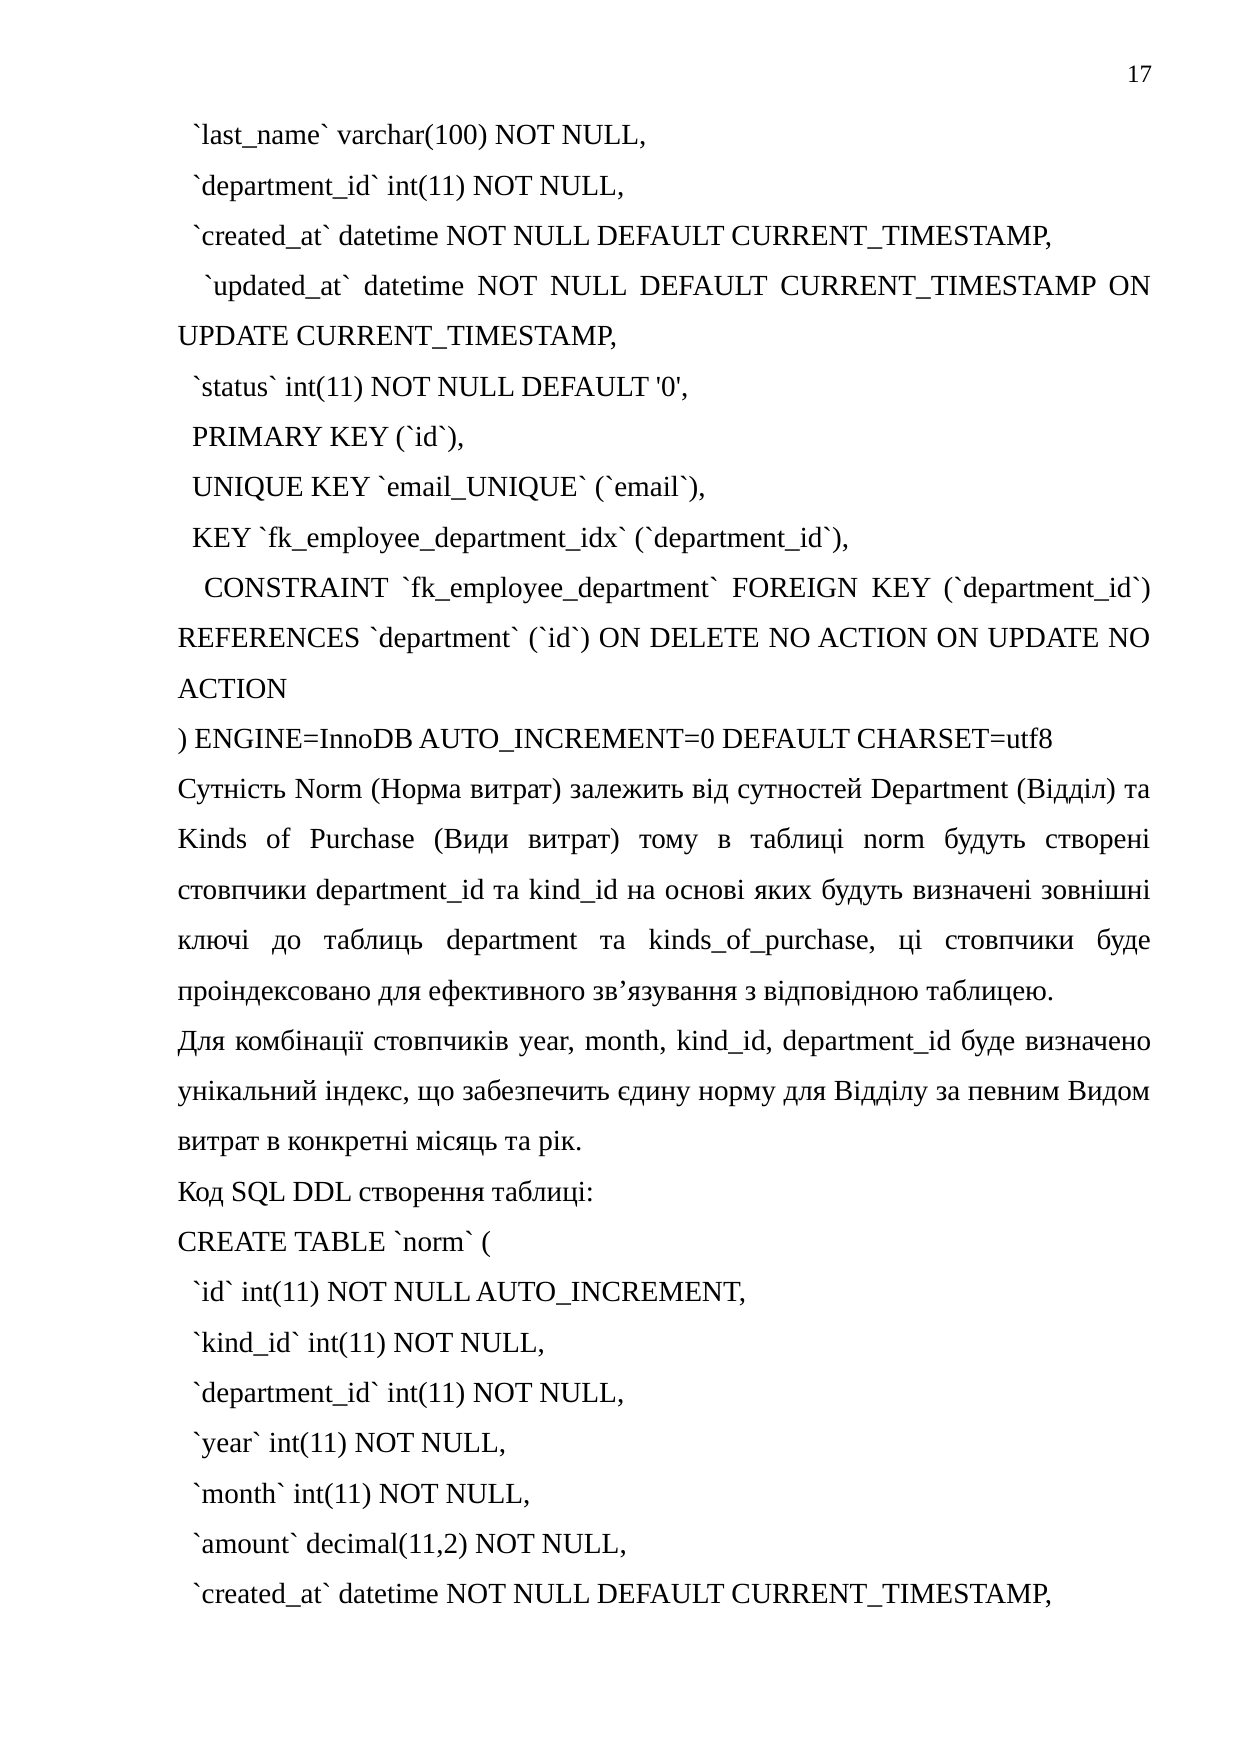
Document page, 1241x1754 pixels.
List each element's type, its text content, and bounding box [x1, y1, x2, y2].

text `id` int(11) NOT NULL AUTO_INCREMENT, [177, 1274, 1152, 1308]
text `department_id` int(11) NOT NULL, [177, 1375, 1152, 1409]
text KEY `fk_employee_department_idx` (`department_id`), [177, 520, 1152, 553]
text `last_name` varchar(100) NOT NULL, [177, 117, 1152, 151]
text `department_id` int(11) NOT NULL, [177, 168, 1152, 201]
text `amount` decimal(11,2) NOT NULL, [177, 1526, 1152, 1559]
text `year` int(11) NOT NULL, [177, 1425, 1152, 1459]
text Для комбінації стовпчиків year, month, kind_id, department_id буде визначено унікальний індекс, що забезпечить єдину норму для Відділу за певним Видом витрат в конкретні місяць та рік. [177, 1023, 1152, 1157]
text `created_at` datetime NOT NULL DEFAULT CURRENT_TIMESTAMP, [177, 1576, 1152, 1610]
text `updated_at` datetime NOT NULL DEFAULT CURRENT_TIMESTAMP ON UPDATE CURRENT_TIMESTAMP, [177, 268, 1152, 352]
text `status` int(11) NOT NULL DEFAULT '0', [177, 369, 1152, 402]
text `kind_id` int(11) NOT NULL, [177, 1325, 1152, 1358]
text ) ENGINE=InnoDB AUTO_INCREMENT=0 DEFAULT CHARSET=utf8 [177, 721, 1152, 754]
text CREATE TABLE `norm` ( [177, 1224, 1152, 1258]
text UNIQUE KEY `email_UNIQUE` (`email`), [177, 469, 1152, 503]
text PRIMARY KEY (`id`), [177, 419, 1152, 453]
text Код SQL DDL створення таблиці: [177, 1174, 1152, 1207]
text `month` int(11) NOT NULL, [177, 1476, 1152, 1509]
text `created_at` datetime NOT NULL DEFAULT CURRENT_TIMESTAMP, [177, 218, 1152, 251]
text CONSTRAINT `fk_employee_department` FOREIGN KEY (`department_id`) REFERENCES `department` (`id`) ON DELETE NO ACTION ON UPDATE NO ACTION [177, 570, 1152, 704]
text Сутність Norm (Норма витрат) залежить від сутностей Department (Відділ) та Kinds of Purchase (Види витрат) тому в таблиці norm будуть створені стовпчики department_id та kind_id на основі яких будуть визначені зовнішні ключі до таблиць department та kinds_of_purchase, ці стовпчики буде проіндексовано для ефективного зв’язування з відповідною таблицею. [177, 771, 1152, 1006]
